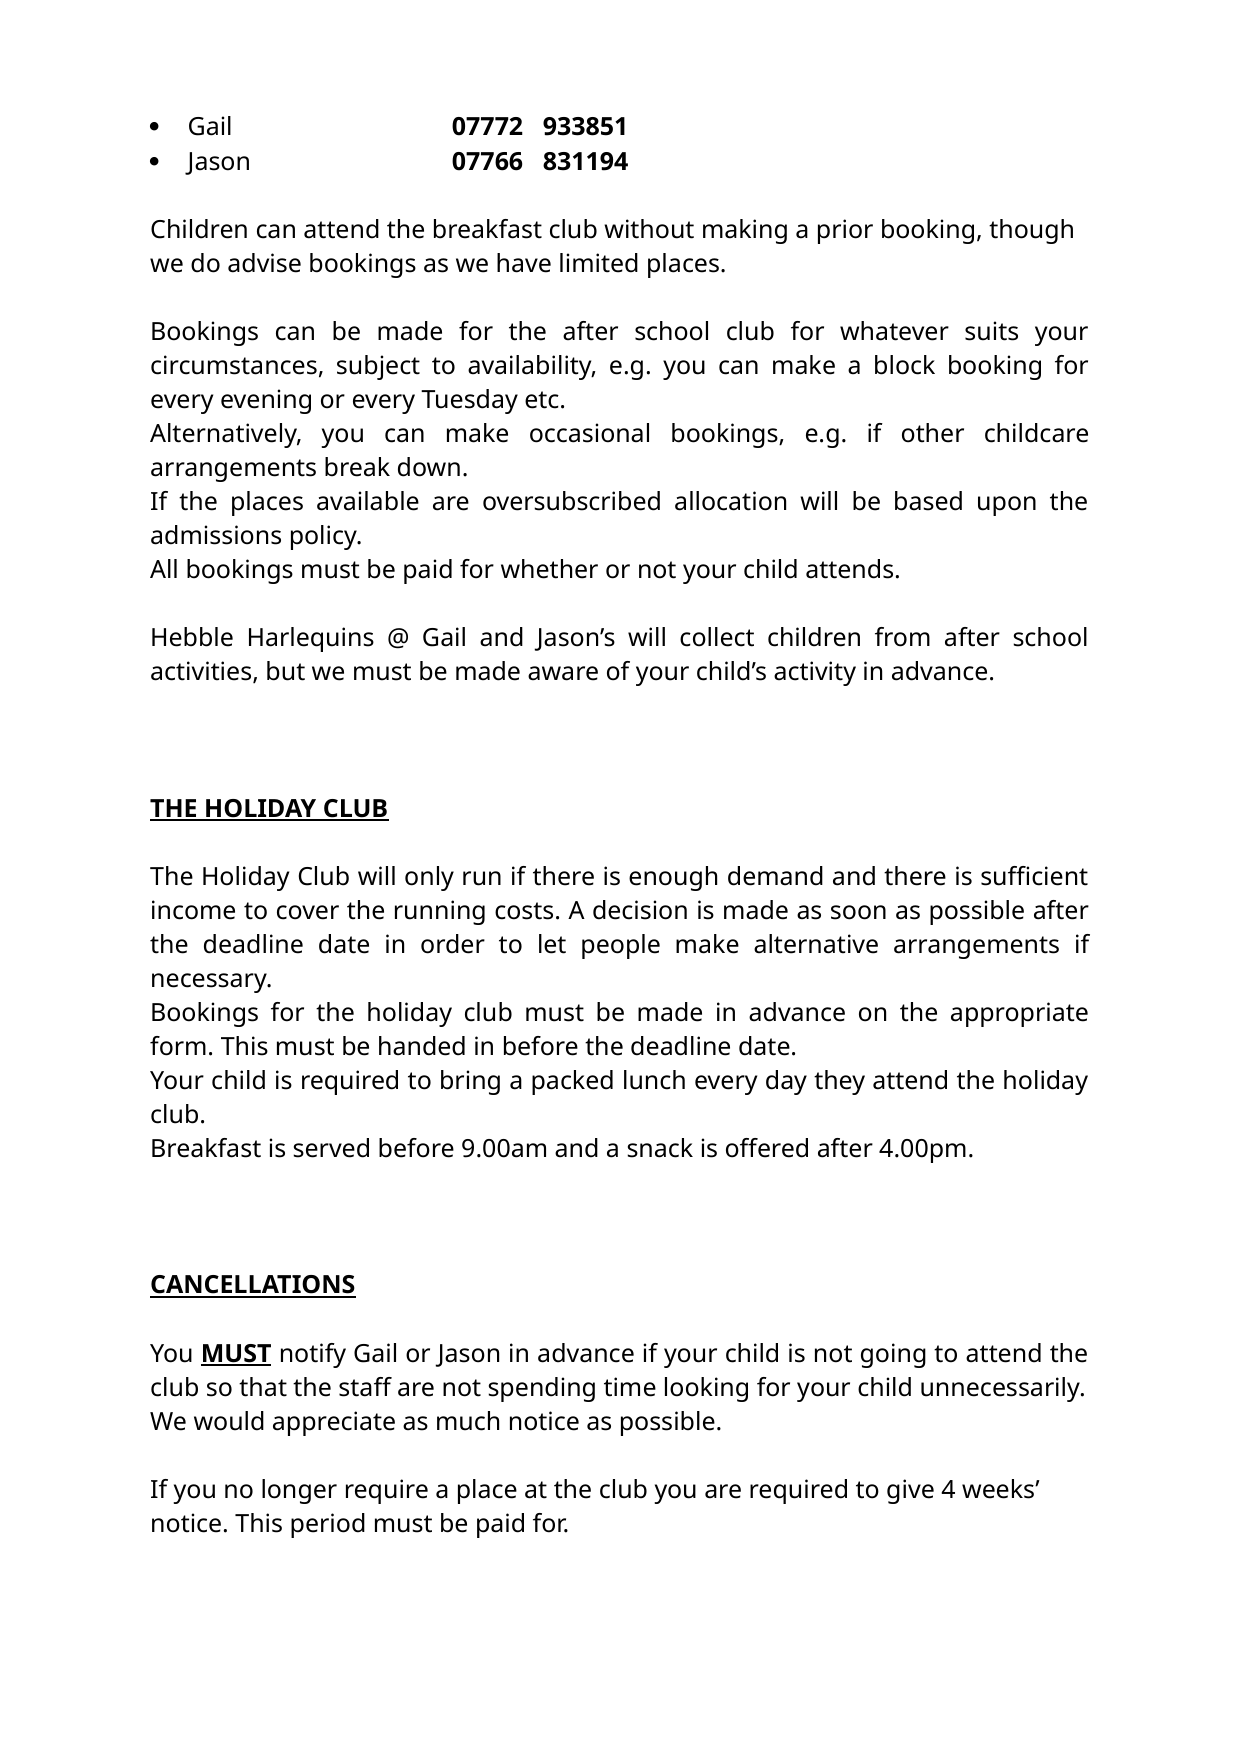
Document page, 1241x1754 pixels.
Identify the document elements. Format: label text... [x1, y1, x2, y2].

text Your child is required to bring a packed lunch every day they attend the holiday club. [150, 1063, 1090, 1131]
text Bookings can be made for the after school club for whatever suits your circumstances, subject to availability, e.g. you can make a block booking for every evening or every Tuesday etc. [150, 313, 1090, 416]
text Children can attend the breakfast club without making a prior booking, though we do advise bookings as we have limited places. [150, 211, 1090, 279]
text If you no longer require a place at the club you are required to give 4 weeks’ notice. This period must be paid for. [150, 1472, 1090, 1540]
text Bookings for the holiday club must be made in advance on the appropriate form. This must be handed in before the deadline date. [150, 995, 1090, 1063]
text Alternatively, you can make occasional bookings, e.g. if other childcare arrangements break down. [150, 416, 1090, 484]
text Breakfast is served before 9.00am and a snack is offered after 4.00pm. [150, 1131, 1090, 1165]
list Gail 07772 933851 [150, 109, 1090, 143]
text If the places available are oversubscribed allocation will be based upon the admissions policy. [150, 484, 1090, 552]
text The Holiday Club will only run if there is enough demand and there is sufficient income to cover the running costs. A decision is made as soon as possible after the deadline date in order to let people make alternative arrangements if necessary. [150, 858, 1090, 995]
text Hebble Harlequins @ Gail and Jason’s will collect children from after school activities, but we must be made aware of your child’s activity in advance. [150, 620, 1090, 688]
text THE HOLIDAY CLUB [150, 790, 1090, 824]
list Jason 07766 831194 [150, 143, 1090, 177]
text We would appreciate as much notice as possible. [150, 1403, 1090, 1437]
text You MUST notify Gail or Jason in advance if your child is not going to attend the club so that the staff are not spending time looking for your child unnecessarily. [150, 1335, 1090, 1403]
text CANCELLATIONS [150, 1267, 1090, 1301]
text All bookings must be paid for whether or not your child attends. [150, 552, 1090, 586]
